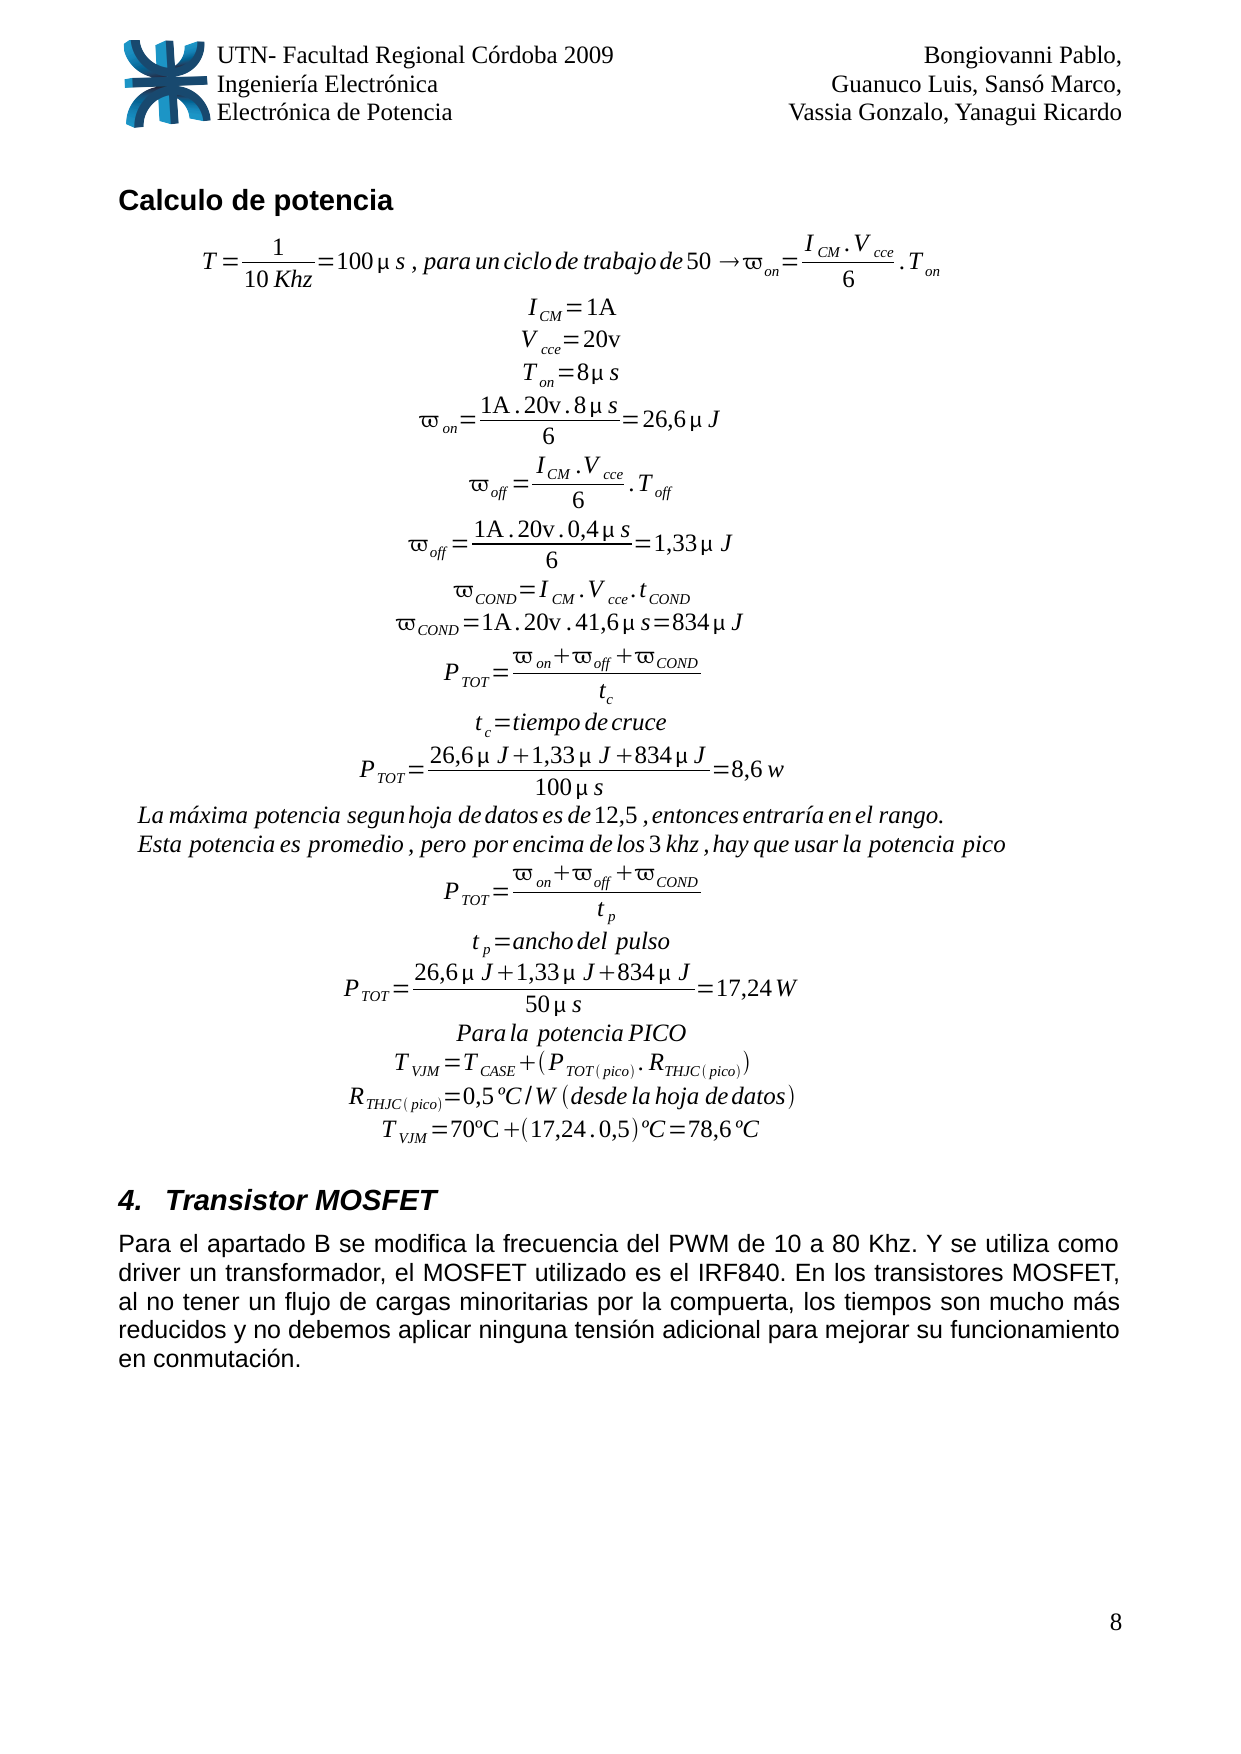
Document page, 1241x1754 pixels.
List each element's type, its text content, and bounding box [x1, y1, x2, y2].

subtitle Transistor MOSFET [118, 1183, 1122, 1217]
subtitle Calculo de potencia [118, 183, 1122, 217]
text Para el apartado B se modifica la frecuencia del PWM de 10 a 80 Khz. Y se utiliza como driver un transformador, el MOSFET utilizado es el IRF840. En los transistores MOSFET, al no tener un flujo de cargas minoritarias por la compuerta, los tiempos son mucho más reducidos y no debemos aplicar ninguna tensión adicional para mejorar su funcionamiento en conmutación. [118, 1229, 1122, 1373]
picture [123, 40, 211, 128]
